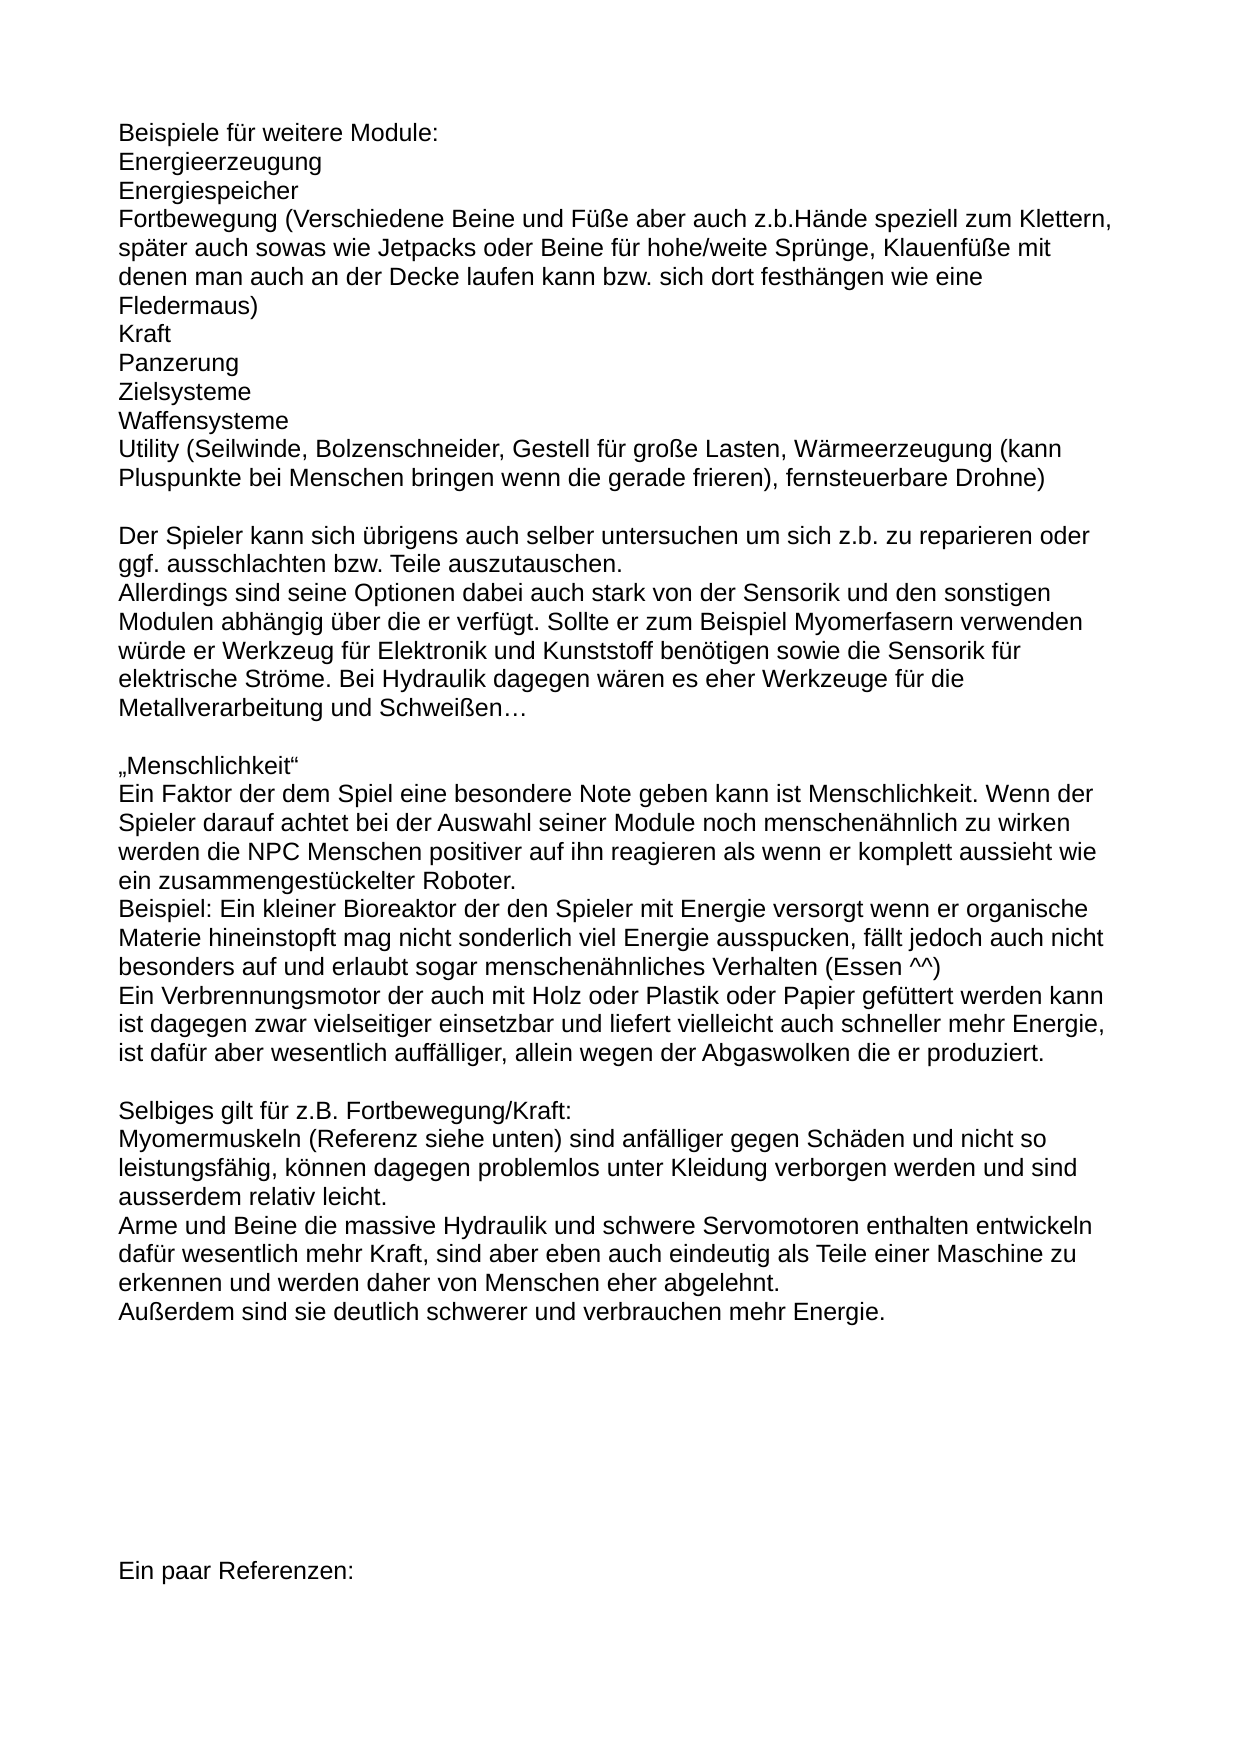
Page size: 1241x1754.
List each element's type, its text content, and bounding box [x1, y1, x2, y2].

text Waffensysteme [118, 406, 1122, 434]
text Ein Faktor der dem Spiel eine besondere Note geben kann ist Menschlichkeit. Wenn der Spieler darauf achtet bei der Auswahl seiner Module noch menschenähnlich zu wirken werden die NPC Menschen positiver auf ihn reagieren als wenn er komplett aussieht wie ein zusammengestückelter Roboter. [118, 779, 1122, 894]
text Energiespeicher [118, 176, 1122, 204]
text Myomermuskeln (Referenz siehe unten) sind anfälliger gegen Schäden und nicht so leistungsfähig, können dagegen problemlos unter Kleidung verborgen werden und sind ausserdem relativ leicht. [118, 1124, 1122, 1211]
text Zielsysteme [118, 377, 1122, 406]
text Ein Verbrennungsmotor der auch mit Holz oder Plastik oder Papier gefüttert werden kann ist dagegen zwar vielseitiger einsetzbar und liefert vielleicht auch schneller mehr Energie, ist dafür aber wesentlich auffälliger, allein wegen der Abgaswolken die er produziert. [118, 981, 1122, 1067]
text Allerdings sind seine Optionen dabei auch stark von der Sensorik und den sonstigen Modulen abhängig über die er verfügt. Sollte er zum Beispiel Myomerfasern verwenden würde er Werkzeug für Elektronik und Kunststoff benötigen sowie die Sensorik für elektrische Ströme. Bei Hydraulik dagegen wären es eher Werkzeuge für die Metallverarbeitung und Schweißen… [118, 578, 1122, 722]
text Selbiges gilt für z.B. Fortbewegung/Kraft: [118, 1096, 1122, 1124]
text Beispiel: Ein kleiner Bioreaktor der den Spieler mit Energie versorgt wenn er organische Materie hineinstopft mag nicht sonderlich viel Energie ausspucken, fällt jedoch auch nicht besonders auf und erlaubt sogar menschenähnliches Verhalten (Essen ^^) [118, 894, 1122, 981]
text Ein paar Referenzen: [118, 1556, 1122, 1584]
text Utility (Seilwinde, Bolzenschneider, Gestell für große Lasten, Wärmeerzeugung (kann Pluspunkte bei Menschen bringen wenn die gerade frieren), fernsteuerbare Drohne) [118, 434, 1122, 492]
text „Menschlichkeit“ [118, 751, 1122, 779]
text Panzerung [118, 348, 1122, 377]
text Der Spieler kann sich übrigens auch selber untersuchen um sich z.b. zu reparieren oder ggf. ausschlachten bzw. Teile auszutauschen. [118, 521, 1122, 578]
text Kraft [118, 319, 1122, 348]
text Außerdem sind sie deutlich schwerer und verbrauchen mehr Energie. [118, 1297, 1122, 1326]
text Arme und Beine die massive Hydraulik und schwere Servomotoren enthalten entwickeln dafür wesentlich mehr Kraft, sind aber eben auch eindeutig als Teile einer Maschine zu erkennen und werden daher von Menschen eher abgelehnt. [118, 1211, 1122, 1297]
text Energieerzeugung [118, 147, 1122, 176]
text Fortbewegung (Verschiedene Beine und Füße aber auch z.b.Hände speziell zum Klettern, später auch sowas wie Jetpacks oder Beine für hohe/weite Sprünge, Klauenfüße mit denen man auch an der Decke laufen kann bzw. sich dort festhängen wie eine Fledermaus) [118, 204, 1122, 319]
text Beispiele für weitere Module: [118, 118, 1122, 147]
